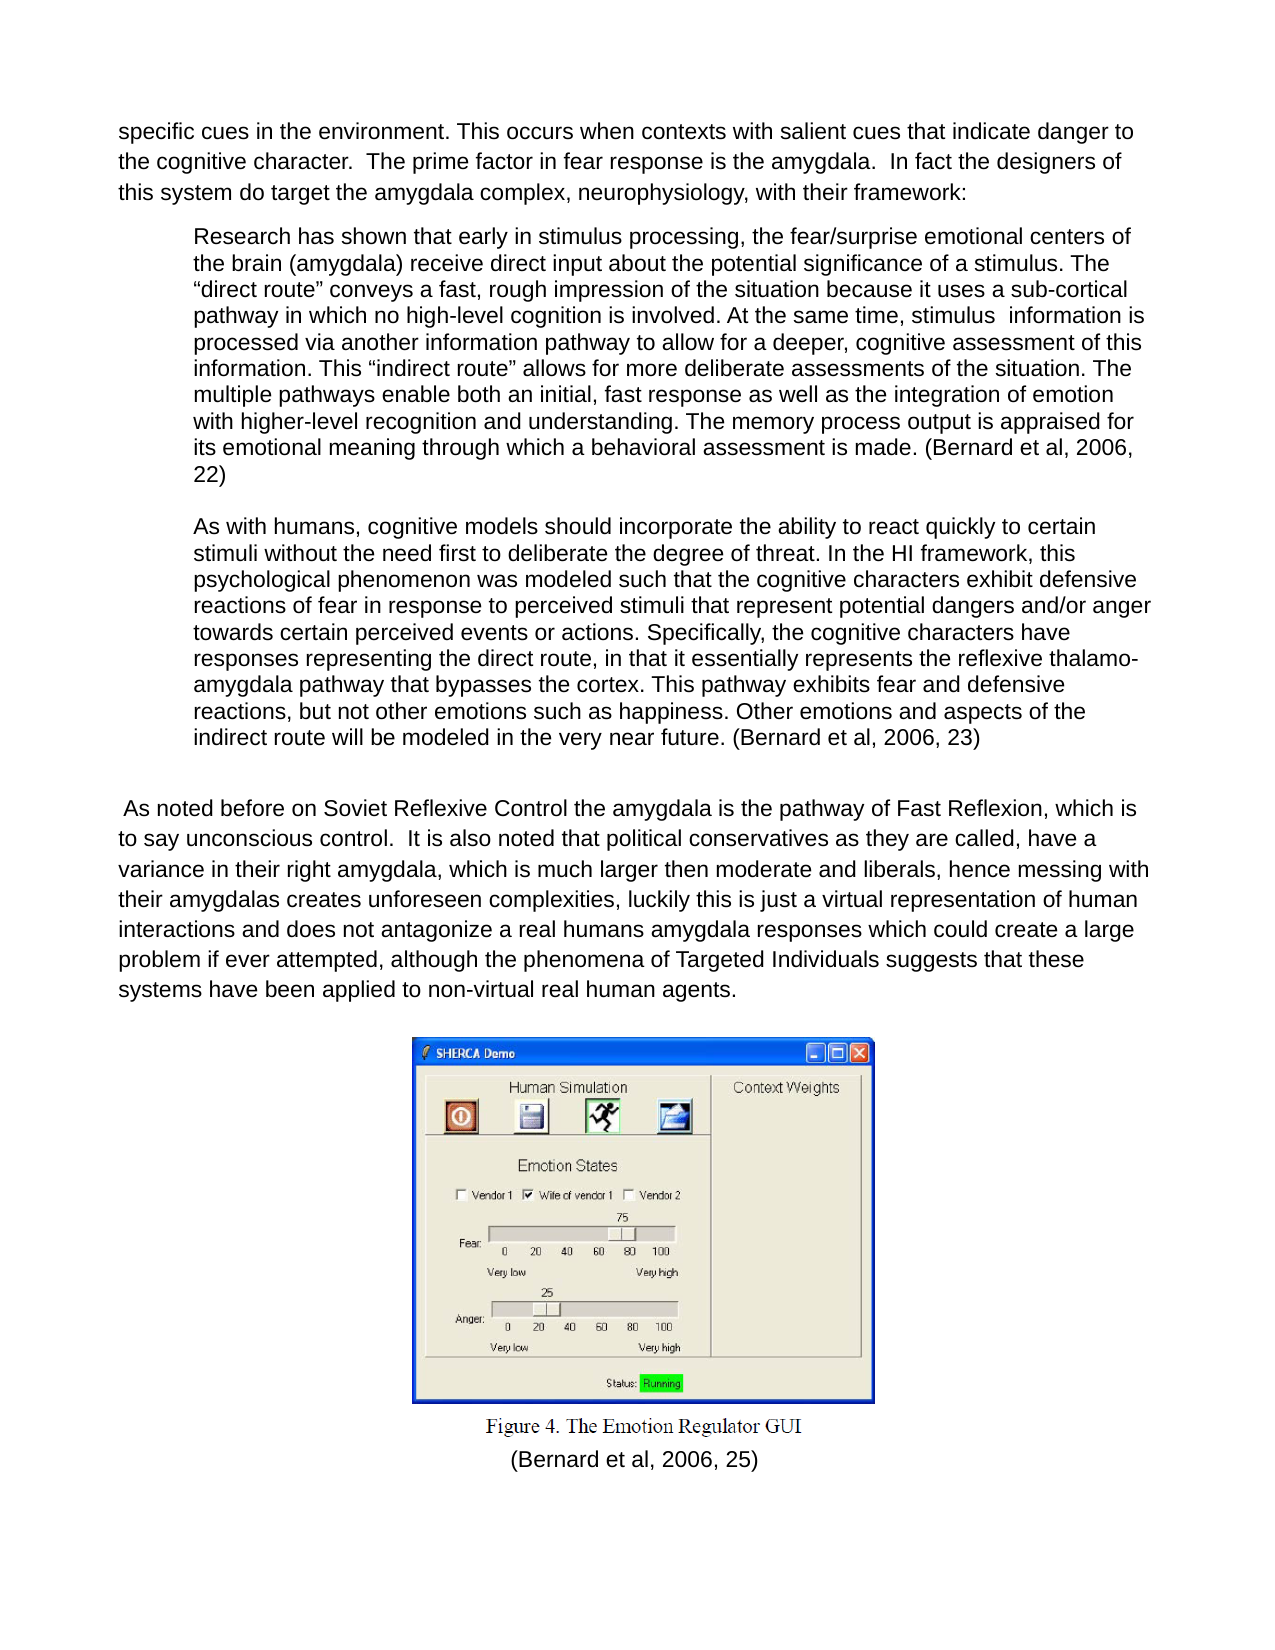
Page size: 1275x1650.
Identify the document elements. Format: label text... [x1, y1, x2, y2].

text (Bernard et al, 2006, 25) [118, 1021, 1157, 1473]
picture [396, 1021, 879, 1447]
text Research has shown that early in stimulus processing, the fear/surprise emotional centers of the brain (amygdala) receive direct input about the potential significance of a stimulus. The “direct route” conveys a fast, rough impression of the situation because it uses a sub-cortical pathway in which no high-level cognition is involved. At the same time, stimulus information is processed via another information pathway to allow for a deeper, cognitive assessment of this information. This “indirect route” allows for more deliberate assessments of the situation. The multiple pathways enable both an initial, fast response as well as the integration of emotion with higher-level recognition and understanding. The memory process output is appraised for its emotional meaning through which a behavioral assessment is made. (Bernard et al, 2006, 22) [193, 223, 1157, 487]
text As with humans, cognitive models should incorporate the ability to react quickly to certain stimuli without the need first to deliberate the degree of threat. In the HI framework, this psychological phenomenon was modeled such that the cognitive characters exhibit defensive reactions of fear in response to perceived stimuli that represent potential dangers and/or anger towards certain perceived events or actions. Specifically, the cognitive characters have responses representing the direct route, in that it essentially represents the reflexive thalamo-amygdala pathway that bypasses the cortex. This pathway exhibits fear and defensive reactions, but not other emotions such as happiness. Other emotions and aspects of the indirect route will be modeled in the very near future. (Bernard et al, 2006, 23) [193, 513, 1157, 750]
text specific cues in the environment. This occurs when contexts with salient cues that indicate danger to the cognitive character. The prime factor in fear response is the amygdala. In fact the designers of this system do target the amygdala complex, neurophysiology, with their framework: [118, 118, 1157, 205]
text As noted before on Soviet Reflexive Control the amygdala is the pathway of Fast Reflexion, which is to say unconscious control. It is also noted that political conservatives as they are called, have a variance in their right amygdala, which is much larger then moderate and liberals, hence messing with their amygdalas creates unforeseen complexities, luckily this is just a virtual representation of human interactions and does not antagonize a real humans amygdala responses which could create a large problem if ever attempted, although the phenomena of Targeted Individuals suggests that these systems have been applied to non-virtual real human agents. [118, 795, 1157, 1003]
